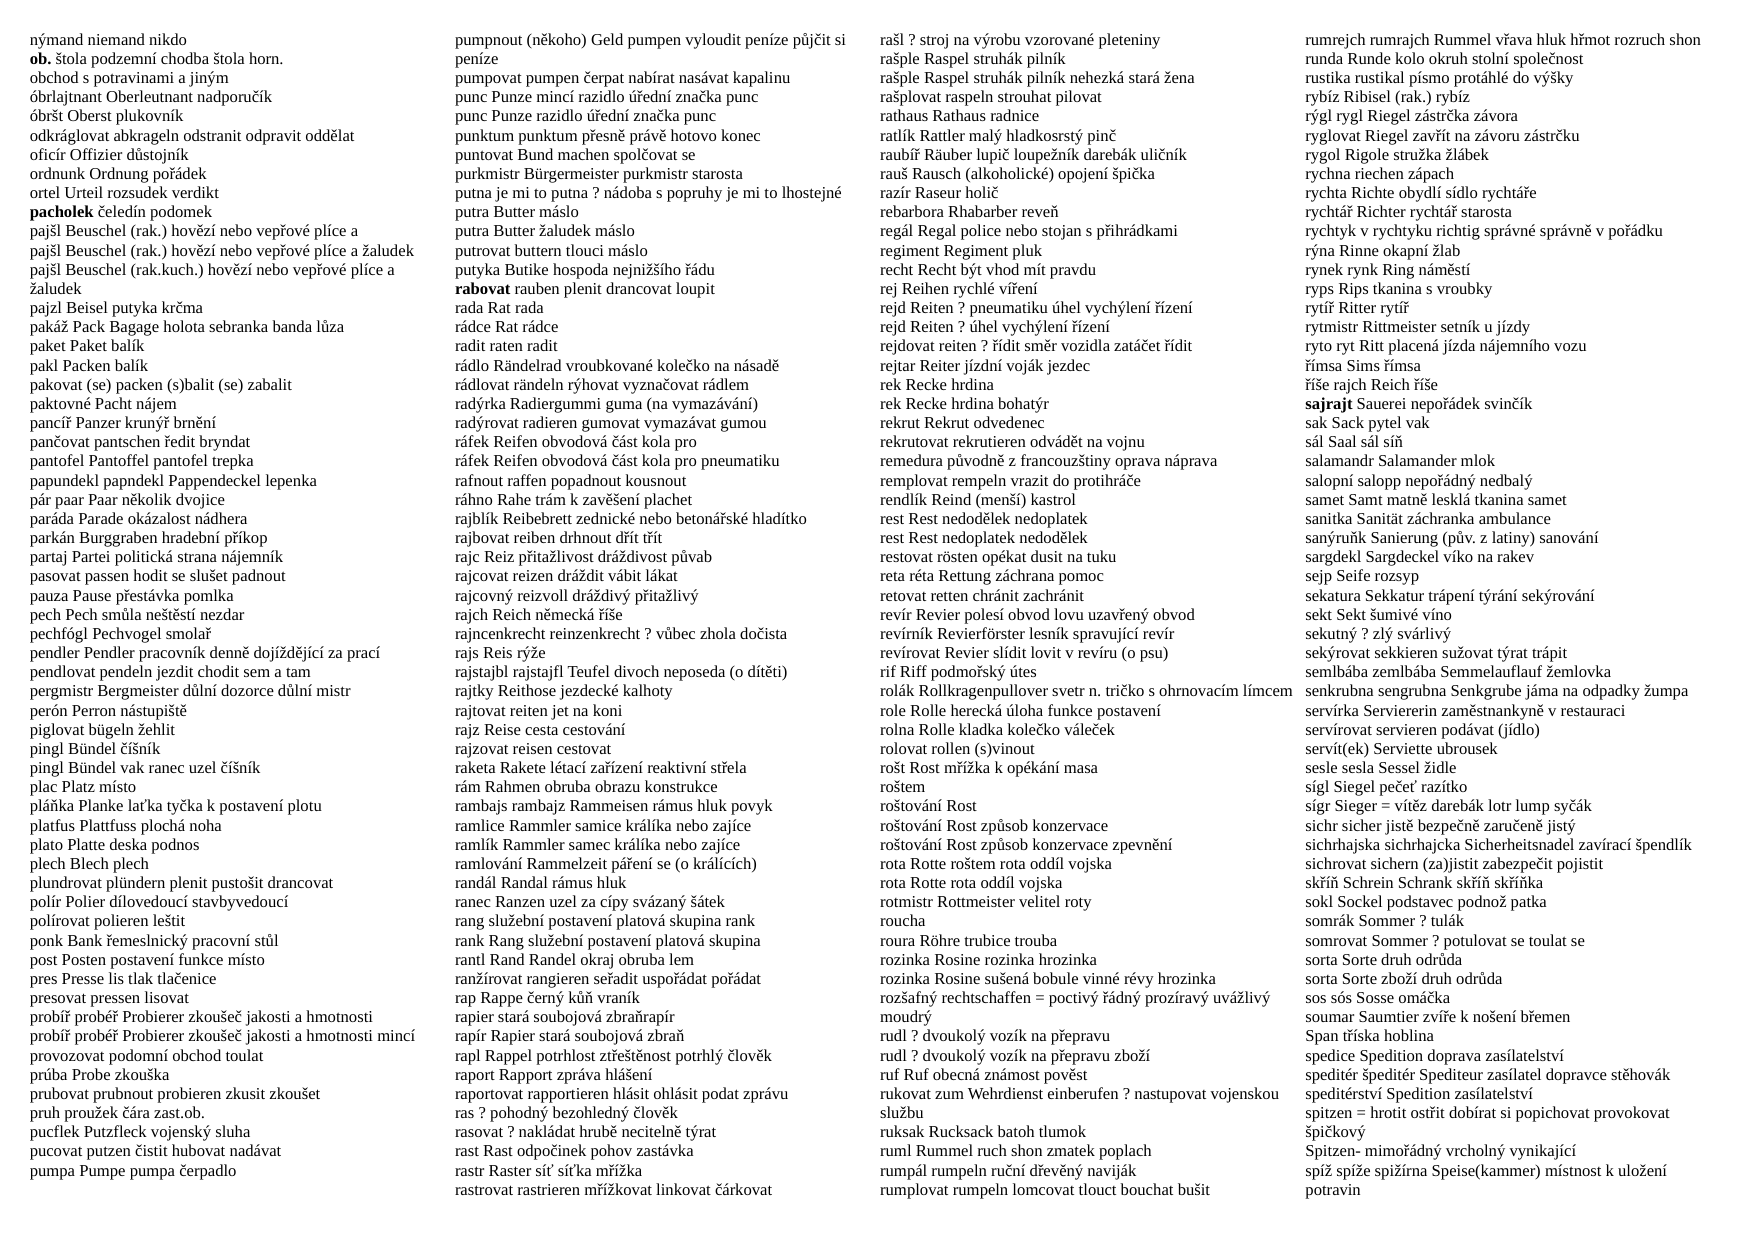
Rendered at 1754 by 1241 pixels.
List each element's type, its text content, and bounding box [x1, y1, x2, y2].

text obchod s potravinami a jiným [29, 68, 449, 87]
text putrovat buttern tlouci máslo [455, 240, 874, 259]
text rek Recke hrdina [880, 374, 1299, 394]
text remedura původně z francouzštiny oprava náprava [880, 451, 1299, 470]
text rynek rynk Ring náměstí [1305, 259, 1724, 279]
text purkmistr Bürgermeister purkmistr starosta [455, 164, 874, 183]
text rošt Rost mřížka k opékání masa [880, 758, 1299, 777]
text radýrovat radieren gumovat vymazávat gumou [455, 413, 874, 432]
text pantofel Pantoffel pantofel trepka [29, 451, 449, 470]
text servírovat servieren podávat (jídlo) [1305, 719, 1724, 739]
text restovat rösten opékat dusit na tuku [880, 547, 1299, 566]
text pakl Packen balík [29, 355, 449, 374]
text sargdekl Sargdeckel víko na rakev [1305, 547, 1724, 566]
text puntovat Bund machen spolčovat se [455, 144, 874, 164]
text plundrovat plündern plenit pustošit drancovat [29, 873, 449, 892]
text raport Rapport zpráva hlášení [455, 1064, 874, 1084]
text rantl Rand Randel okraj obruba lem [455, 949, 874, 969]
text salopní salopp nepořádný nedbalý [1305, 470, 1724, 489]
text rozšafný rechtschaffen = poctivý řádný prozíravý uvážlivý moudrý [880, 988, 1299, 1026]
text parkán Burggraben hradební příkop [29, 528, 449, 547]
text putna je mi to putna ? nádoba s popruhy je mi to lhostejné [455, 183, 874, 202]
text rajzovat reisen cestovat [455, 739, 874, 758]
text sekutný ? zlý svárlivý [1305, 624, 1724, 643]
text platfus Plattfuss plochá noha [29, 815, 449, 834]
text somrák Sommer ? tulák [1305, 911, 1724, 930]
text rambajs rambajz Rammeisen rámus hluk povyk [455, 796, 874, 815]
text rygol Rigole stružka žlábek [1305, 144, 1724, 164]
text punc Punze mincí razidlo úřední značka punc [455, 87, 874, 106]
text raportovat rapportieren hlásit ohlásit podat zprávu [455, 1084, 874, 1103]
text pingl Bündel vak ranec uzel číšník [29, 758, 449, 777]
text rasovat ? nakládat hrubě necitelně týrat [455, 1122, 874, 1141]
text putra Butter žaludek máslo [455, 221, 874, 240]
text rotmistr Rottmeister velitel roty [880, 892, 1299, 911]
text rastr Raster síť síťka mřížka [455, 1160, 874, 1179]
text rustika rustikal písmo protáhlé do výšky [1305, 68, 1724, 87]
text rašplovat raspeln strouhat pilovat [880, 87, 1299, 106]
text ponk Bank řemeslnický pracovní stůl [29, 930, 449, 949]
text rada Rat rada [455, 298, 874, 317]
text rýna Rinne okapní žlab [1305, 240, 1724, 259]
text roštování Rost způsob konzervace zpevnění [880, 834, 1299, 854]
text pakovat (se) packen (s)balit (se) zabalit [29, 374, 449, 394]
text rajncenkrecht reinzenkrecht ? vůbec zhola dočista [455, 624, 874, 643]
text pajšl Beuschel (rak.kuch.) hovězí nebo vepřové plíce a žaludek [29, 259, 449, 298]
text sekatura Sekkatur trápení týrání sekýrování [1305, 585, 1724, 604]
text rejdovat reiten ? řídit směr vozidla zatáčet řídit [880, 336, 1299, 355]
text rozinka Rosine rozinka hrozinka [880, 949, 1299, 969]
text rolák Rollkragenpullover svetr n. tričko s ohrnovacím límcem [880, 681, 1299, 700]
text pumpnout (někoho) Geld pumpen vyloudit peníze půjčit si peníze [455, 29, 874, 68]
text ramlice Rammler samice králíka nebo zajíce [455, 815, 874, 834]
text reta réta Rettung záchrana pomoc [880, 566, 1299, 585]
text rendlík Reind (menší) kastrol [880, 489, 1299, 509]
text sanitka Sanität záchranka ambulance [1305, 509, 1724, 528]
text plech Blech plech [29, 854, 449, 873]
text partaj Partei politická strana nájemník [29, 547, 449, 566]
text pajšl Beuschel (rak.) hovězí nebo vepřové plíce a žaludek [29, 240, 449, 259]
text roštování Rost [880, 796, 1299, 815]
text prúba Probe zkouška [29, 1064, 449, 1084]
text skříň Schrein Schrank skříň skříňka [1305, 873, 1724, 892]
text rašple Raspel struhák pilník [880, 49, 1299, 68]
text ráfek Reifen obvodová část kola pro pneumatiku [455, 451, 874, 470]
text roucha [880, 911, 1299, 930]
text rajblík Reibebrett zednické nebo betonářské hladítko [455, 509, 874, 528]
text polírovat polieren leštit [29, 911, 449, 930]
text putyka Butike hospoda nejnižšího řádu [455, 259, 874, 279]
text rajbovat reiben drhnout dřít třít [455, 528, 874, 547]
text rest Rest nedoplatek nedodělek [880, 528, 1299, 547]
text óbrlajtnant Oberleutnant nadporučík [29, 87, 449, 106]
text rejtar Reiter jízdní voják jezdec [880, 355, 1299, 374]
text sichrhajska sichrhajcka Sicherheitsnadel zavírací špendlík [1305, 834, 1724, 854]
text rajch Reich německá říše [455, 604, 874, 624]
text salamandr Salamander mlok [1305, 451, 1724, 470]
text rychtyk v rychtyku richtig správné správně v pořádku [1305, 221, 1724, 240]
text ruml Rummel ruch shon zmatek poplach [880, 1141, 1299, 1160]
text rytíř Ritter rytíř [1305, 298, 1724, 317]
text rap Rappe černý kůň vraník [455, 988, 874, 1007]
text putra Butter máslo [455, 202, 874, 221]
text ryps Rips tkanina s vroubky [1305, 279, 1724, 298]
text rast Rast odpočinek pohov zastávka [455, 1141, 874, 1160]
text rychta Richte obydlí sídlo rychtáře [1305, 183, 1724, 202]
text sanýruňk Sanierung (pův. z latiny) sanování [1305, 528, 1724, 547]
text regál Regal police nebo stojan s přihrádkami [880, 221, 1299, 240]
text sak Sack pytel vak [1305, 413, 1724, 432]
text pendler Pendler pracovník denně dojíždějící za prací [29, 643, 449, 662]
text rytmistr Rittmeister setník u jízdy [1305, 317, 1724, 336]
text ramlík Rammler samec králíka nebo zajíce [455, 834, 874, 854]
text rif Riff podmořský útes [880, 662, 1299, 681]
text ratlík Rattler malý hladkosrstý pinč [880, 125, 1299, 144]
text rang služební postavení platová skupina rank [455, 911, 874, 930]
text pumpovat pumpen čerpat nabírat nasávat kapalinu [455, 68, 874, 87]
text spíž spíže spižírna Speise(kammer) místnost k uložení potravin [1305, 1160, 1724, 1199]
text speditérství Spedition zasílatelství [1305, 1084, 1724, 1103]
text ryto ryt Ritt placená jízda nájemního vozu [1305, 336, 1724, 355]
text rám Rahmen obruba obrazu konstrukce [455, 777, 874, 796]
text oficír Offizier důstojník [29, 144, 449, 164]
text ruf Ruf obecná známost pověst [880, 1064, 1299, 1084]
text pumpa Pumpe pumpa čerpadlo [29, 1160, 449, 1179]
text pár paar Paar několik dvojice [29, 489, 449, 509]
text post Posten postavení funkce místo [29, 949, 449, 969]
text retovat retten chránit zachránit [880, 585, 1299, 604]
text rota Rotte rota oddíl vojska [880, 873, 1299, 892]
text rajstajbl rajstajfl Teufel divoch neposeda (o dítěti) [455, 662, 874, 681]
text sos sós Sosse omáčka [1305, 988, 1724, 1007]
text revírník Revierförster lesník spravující revír [880, 624, 1299, 643]
text rank Rang služební postavení platová skupina [455, 930, 874, 949]
text sígr Sieger = vítěz darebák lotr lump syčák [1305, 796, 1724, 815]
text paráda Parade okázalost nádhera [29, 509, 449, 528]
text punc Punze razidlo úřední značka punc [455, 106, 874, 125]
text ryglovat Riegel zavřít na závoru zástrčku [1305, 125, 1724, 144]
text ráfek Reifen obvodová část kola pro [455, 432, 874, 451]
text pechfógl Pechvogel smolař [29, 624, 449, 643]
text rajtky Reithose jezdecké kalhoty [455, 681, 874, 700]
text paket Paket balík [29, 336, 449, 355]
text rybíz Ribisel (rak.) rybíz [1305, 87, 1724, 106]
text remplovat rempeln vrazit do protihráče [880, 470, 1299, 489]
text role Rolle herecká úloha funkce postavení [880, 700, 1299, 719]
text rajs Reis rýže [455, 643, 874, 662]
text ob. štola podzemní chodba štola horn. [29, 49, 449, 68]
text rastrovat rastrieren mřížkovat linkovat čárkovat [455, 1179, 874, 1199]
text soumar Saumtier zvíře k nošení břemen [1305, 1007, 1724, 1026]
text servít(ek) Serviette ubrousek [1305, 739, 1724, 758]
text pruh proužek čára zast.ob. [29, 1103, 449, 1122]
text rumplovat rumpeln lomcovat tlouct bouchat bušit [880, 1179, 1299, 1199]
text Spitzen- mimořádný vrcholný vynikající [1305, 1141, 1724, 1160]
text rej Reihen rychlé víření [880, 279, 1299, 298]
text rek Recke hrdina bohatýr [880, 394, 1299, 413]
text pasovat passen hodit se slušet padnout [29, 566, 449, 585]
text pajšl Beuschel (rak.) hovězí nebo vepřové plíce a [29, 221, 449, 240]
text rejd Reiten ? pneumatiku úhel vychýlení řízení [880, 298, 1299, 317]
text pech Pech smůla neštěstí nezdar [29, 604, 449, 624]
text provozovat podomní obchod toulat [29, 1045, 449, 1064]
text óbršt Oberst plukovník [29, 106, 449, 125]
text pauza Pause přestávka pomlka [29, 585, 449, 604]
text papundekl papndekl Pappendeckel lepenka [29, 470, 449, 489]
text sorta Sorte zboží druh odrůda [1305, 969, 1724, 988]
text plato Platte deska podnos [29, 834, 449, 854]
text rajtovat reiten jet na koni [455, 700, 874, 719]
text rolovat rollen (s)vinout [880, 739, 1299, 758]
text paktovné Pacht nájem [29, 394, 449, 413]
text pucovat putzen čistit hubovat nadávat [29, 1141, 449, 1160]
text spitzen = hrotit ostřit dobírat si popichovat provokovat špičkový [1305, 1103, 1724, 1141]
text rádlo Rändelrad vroubkované kolečko na násadě [455, 355, 874, 374]
text říše rajch Reich říše [1305, 374, 1724, 394]
text semlbába zemlbába Semmelauflauf žemlovka [1305, 662, 1724, 681]
text římsa Sims římsa [1305, 355, 1724, 374]
text razír Raseur holič [880, 183, 1299, 202]
text ortel Urteil rozsudek verdikt [29, 183, 449, 202]
text sejp Seife rozsyp [1305, 566, 1724, 585]
text sesle sesla Sessel židle [1305, 758, 1724, 777]
text probíř probéř Probierer zkoušeč jakosti a hmotnosti mincí [29, 1026, 449, 1045]
text Span tříska hoblina [1305, 1026, 1724, 1045]
text punktum punktum přesně právě hotovo konec [455, 125, 874, 144]
text sígl Siegel pečeť razítko [1305, 777, 1724, 796]
text ruksak Rucksack batoh tlumok [880, 1122, 1299, 1141]
text polír Polier dílovedoucí stavbyvedoucí [29, 892, 449, 911]
text rajcovný reizvoll dráždivý přitažlivý [455, 585, 874, 604]
text rapier stará soubojová zbraňrapír [455, 1007, 874, 1026]
text piglovat bügeln žehlit [29, 719, 449, 739]
text sokl Sockel podstavec podnož patka [1305, 892, 1724, 911]
text ranec Ranzen uzel za cípy svázaný šátek [455, 892, 874, 911]
text runda Runde kolo okruh stolní společnost [1305, 49, 1724, 68]
text recht Recht být vhod mít pravdu [880, 259, 1299, 279]
text rádce Rat rádce [455, 317, 874, 336]
text pakáž Pack Bagage holota sebranka banda lůza [29, 317, 449, 336]
text roura Röhre trubice trouba [880, 930, 1299, 949]
text pajzl Beisel putyka krčma [29, 298, 449, 317]
text pergmistr Bergmeister důlní dozorce důlní mistr [29, 681, 449, 700]
text ras ? pohodný bezohledný člověk [455, 1103, 874, 1122]
text radit raten radit [455, 336, 874, 355]
text rekrut Rekrut odvedenec [880, 413, 1299, 432]
text rajc Reiz přitažlivost dráždivost půvab [455, 547, 874, 566]
text spedice Spedition doprava zasílatelství [1305, 1045, 1724, 1064]
text pucflek Putzfleck vojenský sluha [29, 1122, 449, 1141]
text plac Platz místo [29, 777, 449, 796]
text roštem [880, 777, 1299, 796]
text samet Samt matně lesklá tkanina samet [1305, 489, 1724, 509]
text pendlovat pendeln jezdit chodit sem a tam [29, 662, 449, 681]
text sekt Sekt šumivé víno [1305, 604, 1724, 624]
text perón Perron nástupiště [29, 700, 449, 719]
text revírovat Revier slídit lovit v revíru (o psu) [880, 643, 1299, 662]
text regiment Regiment pluk [880, 240, 1299, 259]
text ordnunk Ordnung pořádek [29, 164, 449, 183]
text rota Rotte roštem rota oddíl vojska [880, 854, 1299, 873]
text rekrutovat rekrutieren odvádět na vojnu [880, 432, 1299, 451]
text rýgl rygl Riegel zástrčka závora [1305, 106, 1724, 125]
text sichrovat sichern (za)jistit zabezpečit pojistit [1305, 854, 1724, 873]
text rychna riechen zápach [1305, 164, 1724, 183]
text rudl ? dvoukolý vozík na přepravu zboží [880, 1045, 1299, 1064]
text rukovat zum Wehrdienst einberufen ? nastupovat vojenskou službu [880, 1084, 1299, 1122]
text rychtář Richter rychtář starosta [1305, 202, 1724, 221]
text raketa Rakete létací zařízení reaktivní střela [455, 758, 874, 777]
text pacholek čeledín podomek [29, 202, 449, 221]
text probíř probéř Probierer zkoušeč jakosti a hmotnosti [29, 1007, 449, 1026]
text rest Rest nedodělek nedoplatek [880, 509, 1299, 528]
text rabovat rauben plenit drancovat loupit [455, 279, 874, 298]
text rajz Reise cesta cestování [455, 719, 874, 739]
text rapír Rapier stará soubojová zbraň [455, 1026, 874, 1045]
text rapl Rappel potrhlost ztřeštěnost potrhlý člověk [455, 1045, 874, 1064]
text revír Revier polesí obvod lovu uzavřený obvod [880, 604, 1299, 624]
text sajrajt Sauerei nepořádek svinčík [1305, 394, 1724, 413]
text presovat pressen lisovat [29, 988, 449, 1007]
text rumrejch rumrajch Rummel vřava hluk hřmot rozruch shon [1305, 29, 1724, 49]
text rolna Rolle kladka kolečko váleček [880, 719, 1299, 739]
text roštování Rost způsob konzervace [880, 815, 1299, 834]
text rathaus Rathaus radnice [880, 106, 1299, 125]
text raubíř Räuber lupič loupežník darebák uličník [880, 144, 1299, 164]
text sál Saal sál síň [1305, 432, 1724, 451]
text pres Presse lis tlak tlačenice [29, 969, 449, 988]
text sorta Sorte druh odrůda [1305, 949, 1724, 969]
text servírka Serviererin zaměstnankyně v restauraci [1305, 700, 1724, 719]
text randál Randal rámus hluk [455, 873, 874, 892]
text rauš Rausch (alkoholické) opojení špička [880, 164, 1299, 183]
text rudl ? dvoukolý vozík na přepravu [880, 1026, 1299, 1045]
text pláňka Planke laťka tyčka k postavení plotu [29, 796, 449, 815]
text rajcovat reizen dráždit vábit lákat [455, 566, 874, 585]
text rašl ? stroj na výrobu vzorované pleteniny [880, 29, 1299, 49]
text rašple Raspel struhák pilník nehezká stará žena [880, 68, 1299, 87]
text rozinka Rosine sušená bobule vinné révy hrozinka [880, 969, 1299, 988]
text radýrka Radiergummi guma (na vymazávání) [455, 394, 874, 413]
text nýmand niemand nikdo [29, 29, 449, 49]
text odkráglovat abkrageln odstranit odpravit oddělat [29, 125, 449, 144]
text prubovat prubnout probieren zkusit zkoušet [29, 1084, 449, 1103]
text rumpál rumpeln ruční dřevěný naviják [880, 1160, 1299, 1179]
text pancíř Panzer krunýř brnění [29, 413, 449, 432]
text sekýrovat sekkieren sužovat týrat trápit [1305, 643, 1724, 662]
text somrovat Sommer ? potulovat se toulat se [1305, 930, 1724, 949]
text sichr sicher jistě bezpečně zaručeně jistý [1305, 815, 1724, 834]
text ranžírovat rangieren seřadit uspořádat pořádat [455, 969, 874, 988]
text rejd Reiten ? úhel vychýlení řízení [880, 317, 1299, 336]
text ramlování Rammelzeit páření se (o králících) [455, 854, 874, 873]
text pingl Bündel číšník [29, 739, 449, 758]
text ráhno Rahe trám k zavěšení plachet [455, 489, 874, 509]
text rebarbora Rhabarber reveň [880, 202, 1299, 221]
text rádlovat rändeln rýhovat vyznačovat rádlem [455, 374, 874, 394]
text pančovat pantschen ředit bryndat [29, 432, 449, 451]
text rafnout raffen popadnout kousnout [455, 470, 874, 489]
text senkrubna sengrubna Senkgrube jáma na odpadky žumpa [1305, 681, 1724, 700]
text speditér špeditér Spediteur zasílatel dopravce stěhovák [1305, 1064, 1724, 1084]
